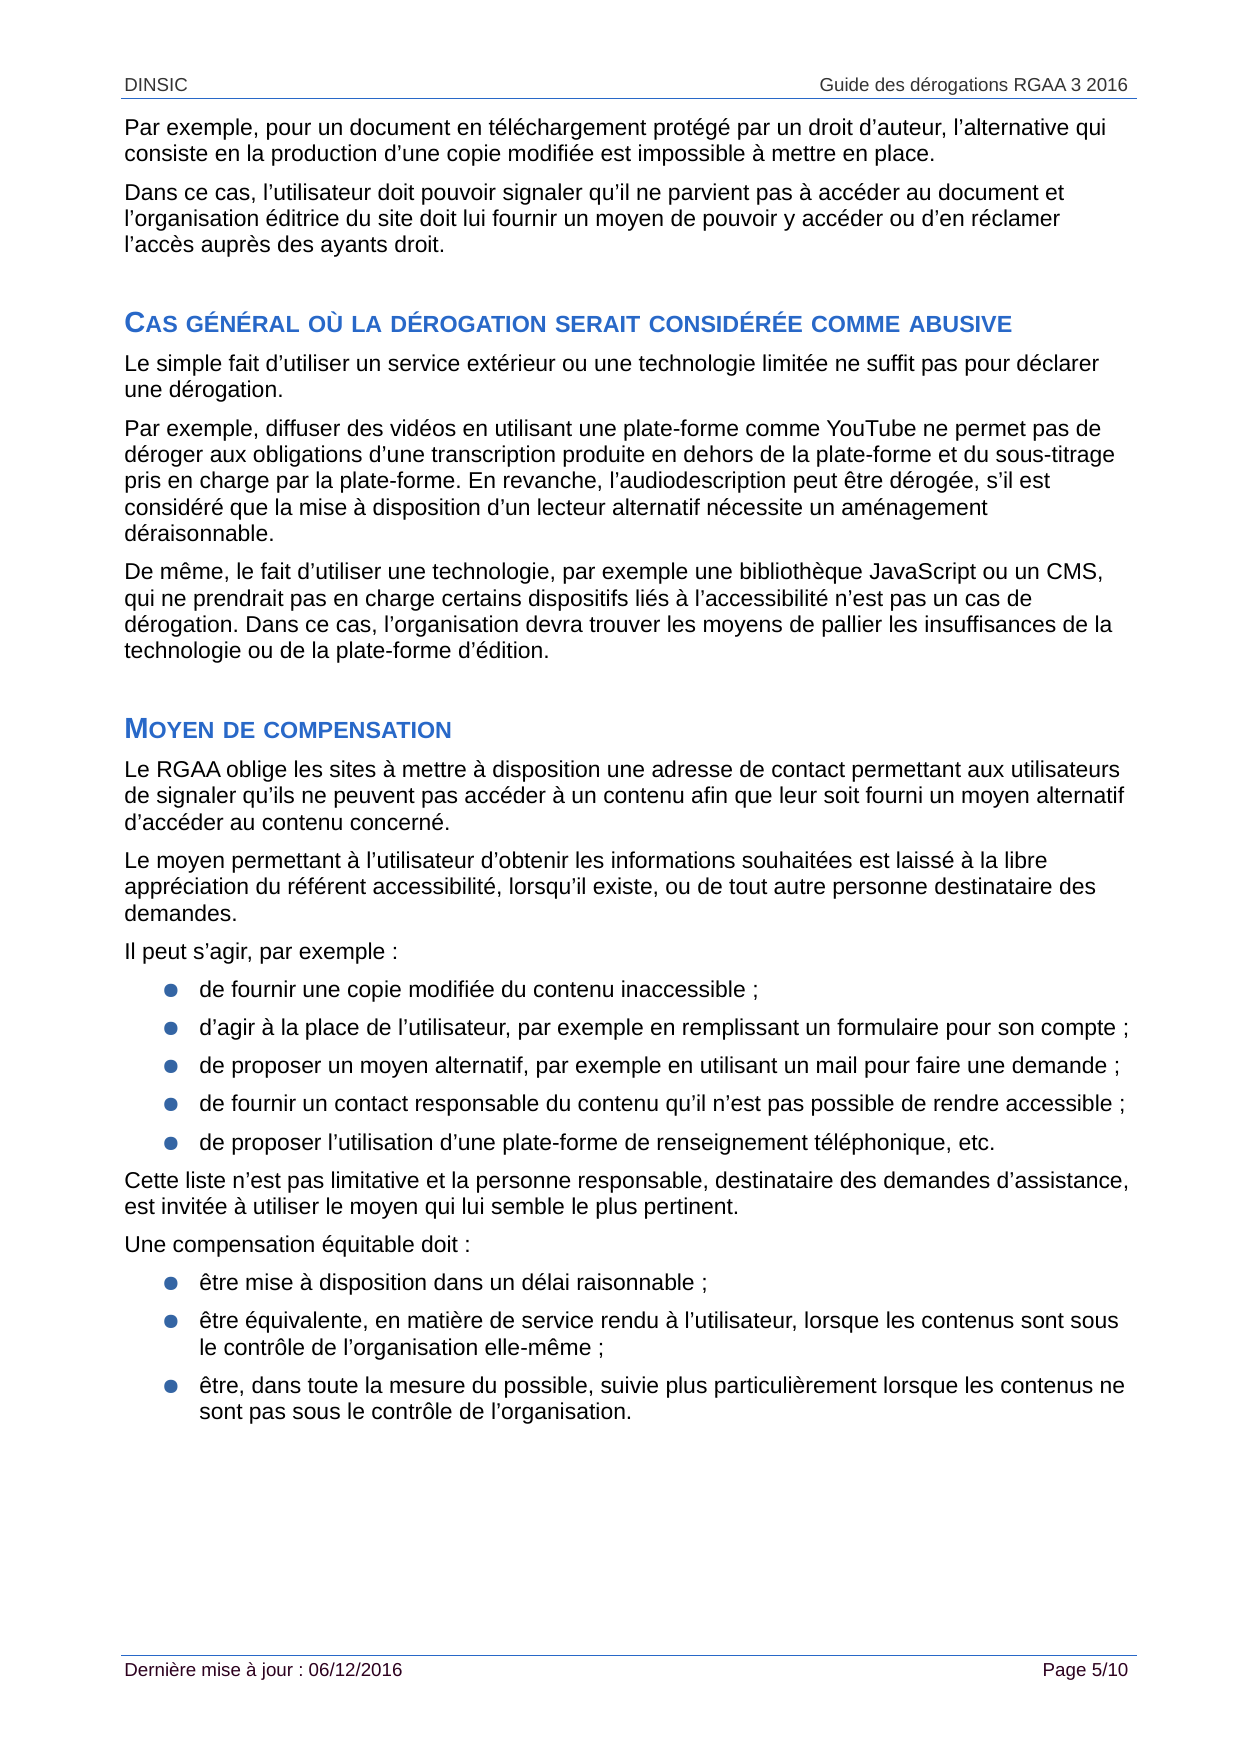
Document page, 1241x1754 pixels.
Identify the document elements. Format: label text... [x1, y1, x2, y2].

list de proposer l’utilisation d’une plate-forme de renseignement téléphonique, etc. [162, 1128, 1134, 1155]
list d’agir à la place de l’utilisateur, par exemple en remplissant un formulaire pour son compte ; [162, 1014, 1134, 1040]
text Cette liste n’est pas limitative et la personne responsable, destinataire des demandes d’assistance, est invitée à utiliser le moyen qui lui semble le plus pertinent. [124, 1167, 1134, 1219]
list de proposer un moyen alternatif, par exemple en utilisant un mail pour faire une demande ; [162, 1052, 1134, 1078]
list de fournir un contact responsable du contenu qu’il n’est pas possible de rendre accessible ; [162, 1090, 1134, 1117]
text Il peut s’agir, par exemple : [124, 938, 1134, 964]
text Par exemple, pour un document en téléchargement protégé par un droit d’auteur, l’alternative qui consiste en la production d’une copie modifiée est impossible à mettre en place. [124, 114, 1134, 167]
text Une compensation équitable doit : [124, 1231, 1134, 1257]
subtitle Moyen de compensation [124, 711, 1134, 744]
list être, dans toute la mesure du possible, suivie plus particulièrement lorsque les contenus ne sont pas sous le contrôle de l’organisation. [162, 1372, 1134, 1424]
list être équivalente, en matière de service rendu à l’utilisateur, lorsque les contenus sont sous le contrôle de l’organisation elle-même ; [162, 1307, 1134, 1360]
list de fournir une copie modifiée du contenu inaccessible ; [162, 976, 1134, 1002]
text De même, le fait d’utiliser une technologie, par exemple une bibliothèque JavaScript ou un CMS, qui ne prendrait pas en charge certains dispositifs liés à l’accessibilité n’est pas un cas de dérogation. Dans ce cas, l’organisation devra trouver les moyens de pallier les insuffisances de la technologie ou de la plate-forme d’édition. [124, 558, 1134, 663]
subtitle Cas général où la dérogation serait considérée comme abusive [124, 305, 1134, 338]
text Le RGAA oblige les sites à mettre à disposition une adresse de contact permettant aux utilisateurs de signaler qu’ils ne peuvent pas accéder à un contenu afin que leur soit fourni un moyen alternatif d’accéder au contenu concerné. [124, 756, 1134, 835]
text Par exemple, diffuser des vidéos en utilisant une plate-forme comme YouTube ne permet pas de déroger aux obligations d’une transcription produite en dehors de la plate-forme et du sous-titrage pris en charge par la plate-forme. En revanche, l’audiodescription peut être dérogée, s’il est considéré que la mise à disposition d’un lecteur alternatif nécessite un aménagement déraisonnable. [124, 414, 1134, 546]
list être mise à disposition dans un délai raisonnable ; [162, 1269, 1134, 1296]
text Le moyen permettant à l’utilisateur d’obtenir les informations souhaitées est laissé à la libre appréciation du référent accessibilité, lorsqu’il existe, ou de tout autre personne destinataire des demandes. [124, 847, 1134, 926]
text Le simple fait d’utiliser un service extérieur ou une technologie limitée ne suffit pas pour déclarer une dérogation. [124, 350, 1134, 403]
text Dans ce cas, l’utilisateur doit pouvoir signaler qu’il ne parvient pas à accéder au document et l’organisation éditrice du site doit lui fournir un moyen de pouvoir y accéder ou d’en réclamer l’accès auprès des ayants droit. [124, 178, 1134, 257]
